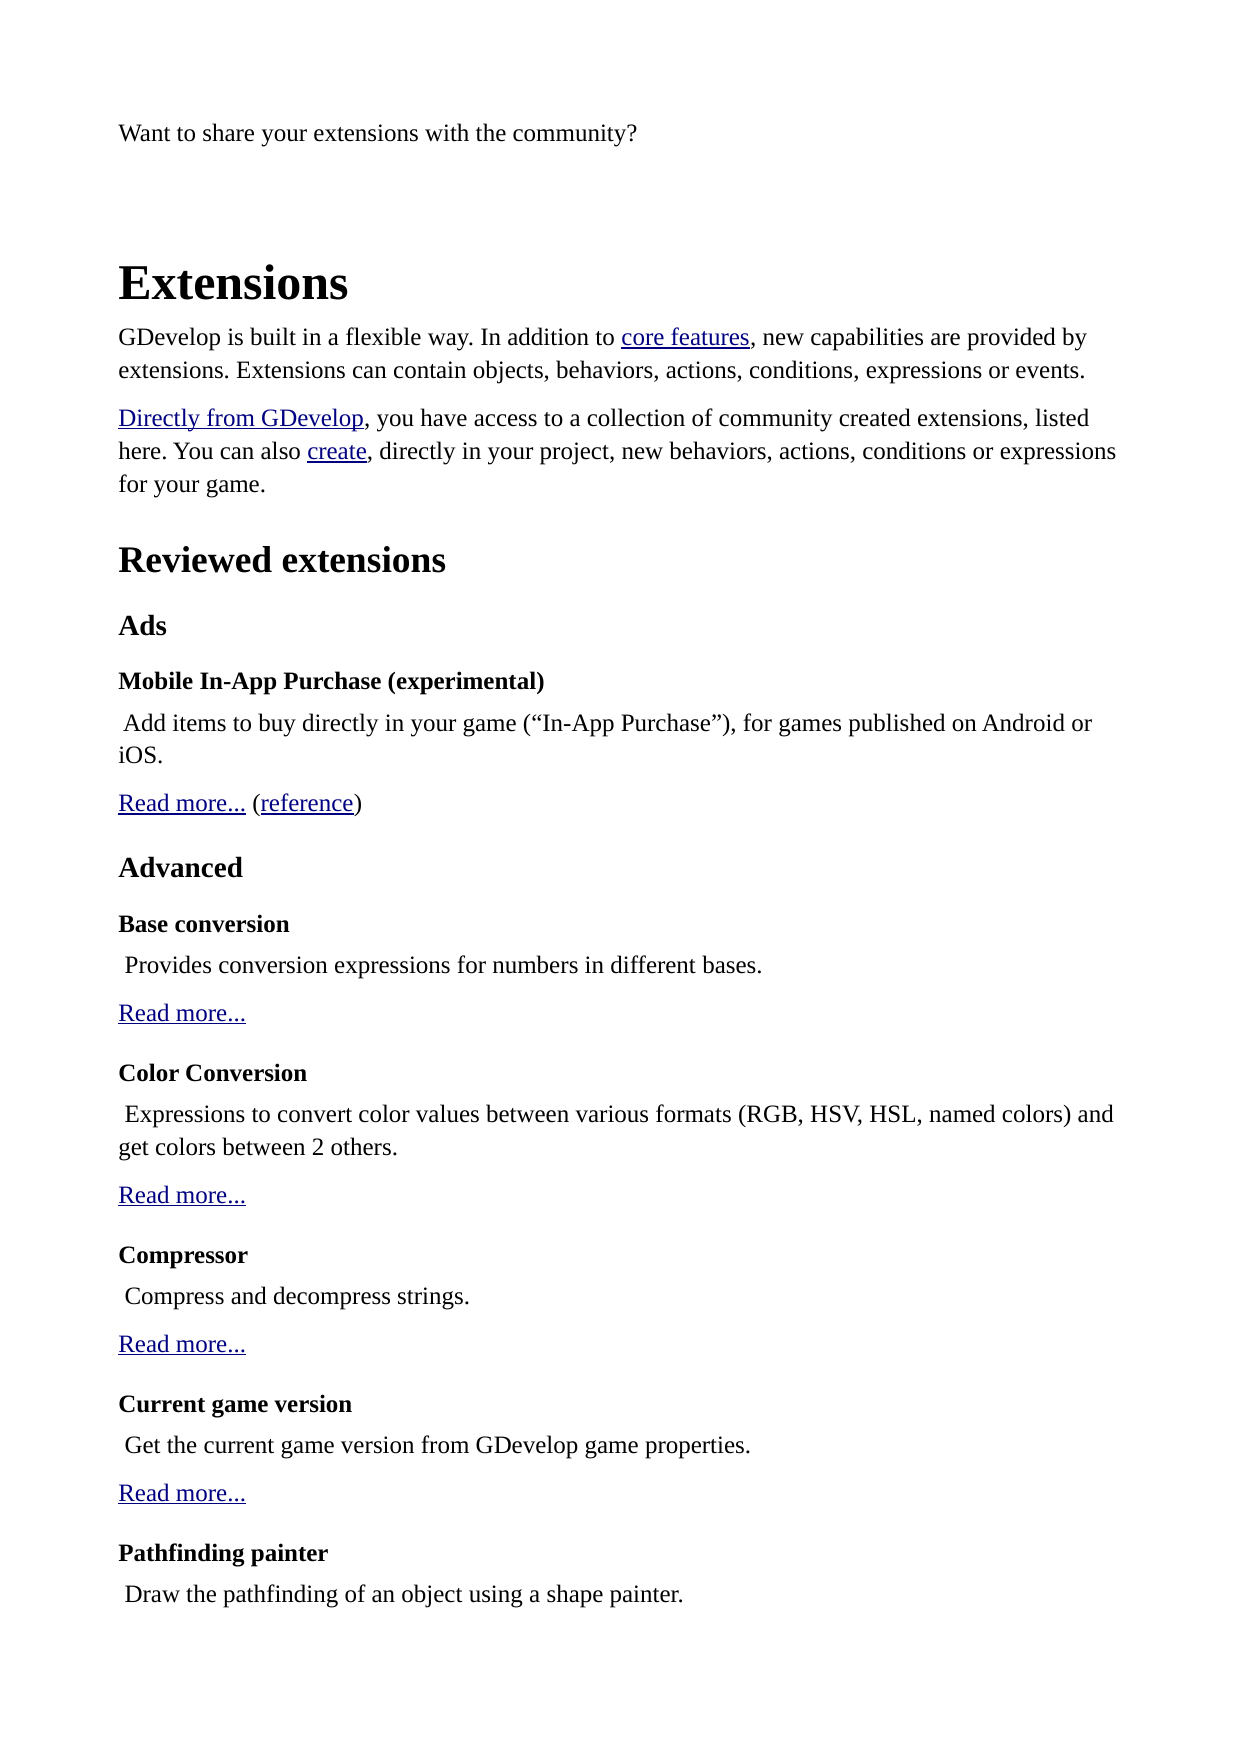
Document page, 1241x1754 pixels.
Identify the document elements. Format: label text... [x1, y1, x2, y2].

subtitle Ads [118, 608, 1122, 641]
subtitle Compressor [118, 1240, 1122, 1269]
text Read more... (reference) [118, 788, 1122, 817]
subtitle Advanced [118, 850, 1122, 884]
subtitle Pathfinding painter [118, 1538, 1122, 1567]
text Provides conversion expressions for numbers in different bases. [118, 950, 1122, 979]
text Read more... [118, 1329, 1122, 1357]
subtitle Current game version [118, 1389, 1122, 1418]
subtitle Reviewed extensions [118, 538, 1122, 581]
text Want to share your extensions with the community? [118, 118, 1122, 147]
text Compress and decompress strings. [118, 1281, 1122, 1310]
text Read more... [118, 1180, 1122, 1208]
text Read more... [118, 998, 1122, 1027]
text Draw the pathfinding of an object using a shape painter. [118, 1579, 1122, 1608]
text Read more... [118, 1478, 1122, 1506]
subtitle Extensions [118, 252, 1122, 310]
subtitle Mobile In-App Purchase (experimental) [118, 666, 1122, 695]
text GDevelop is built in a flexible way. In addition to core features, new capabilities are provided by extensions. Extensions can contain objects, behaviors, actions, conditions, expressions or events. [118, 322, 1122, 384]
subtitle Color Conversion [118, 1058, 1122, 1087]
text Get the current game version from GDevelop game properties. [118, 1430, 1122, 1459]
text Directly from GDevelop, you have access to a collection of community created extensions, listed here. You can also create, directly in your project, new behaviors, actions, conditions or expressions for your game. [118, 403, 1122, 498]
text Add items to buy directly in your game (“In-App Purchase”), for games published on Android or iOS. [118, 708, 1122, 769]
text Expressions to convert color values between various formats (RGB, HSV, HSL, named colors) and get colors between 2 others. [118, 1099, 1122, 1161]
subtitle Base conversion [118, 909, 1122, 938]
